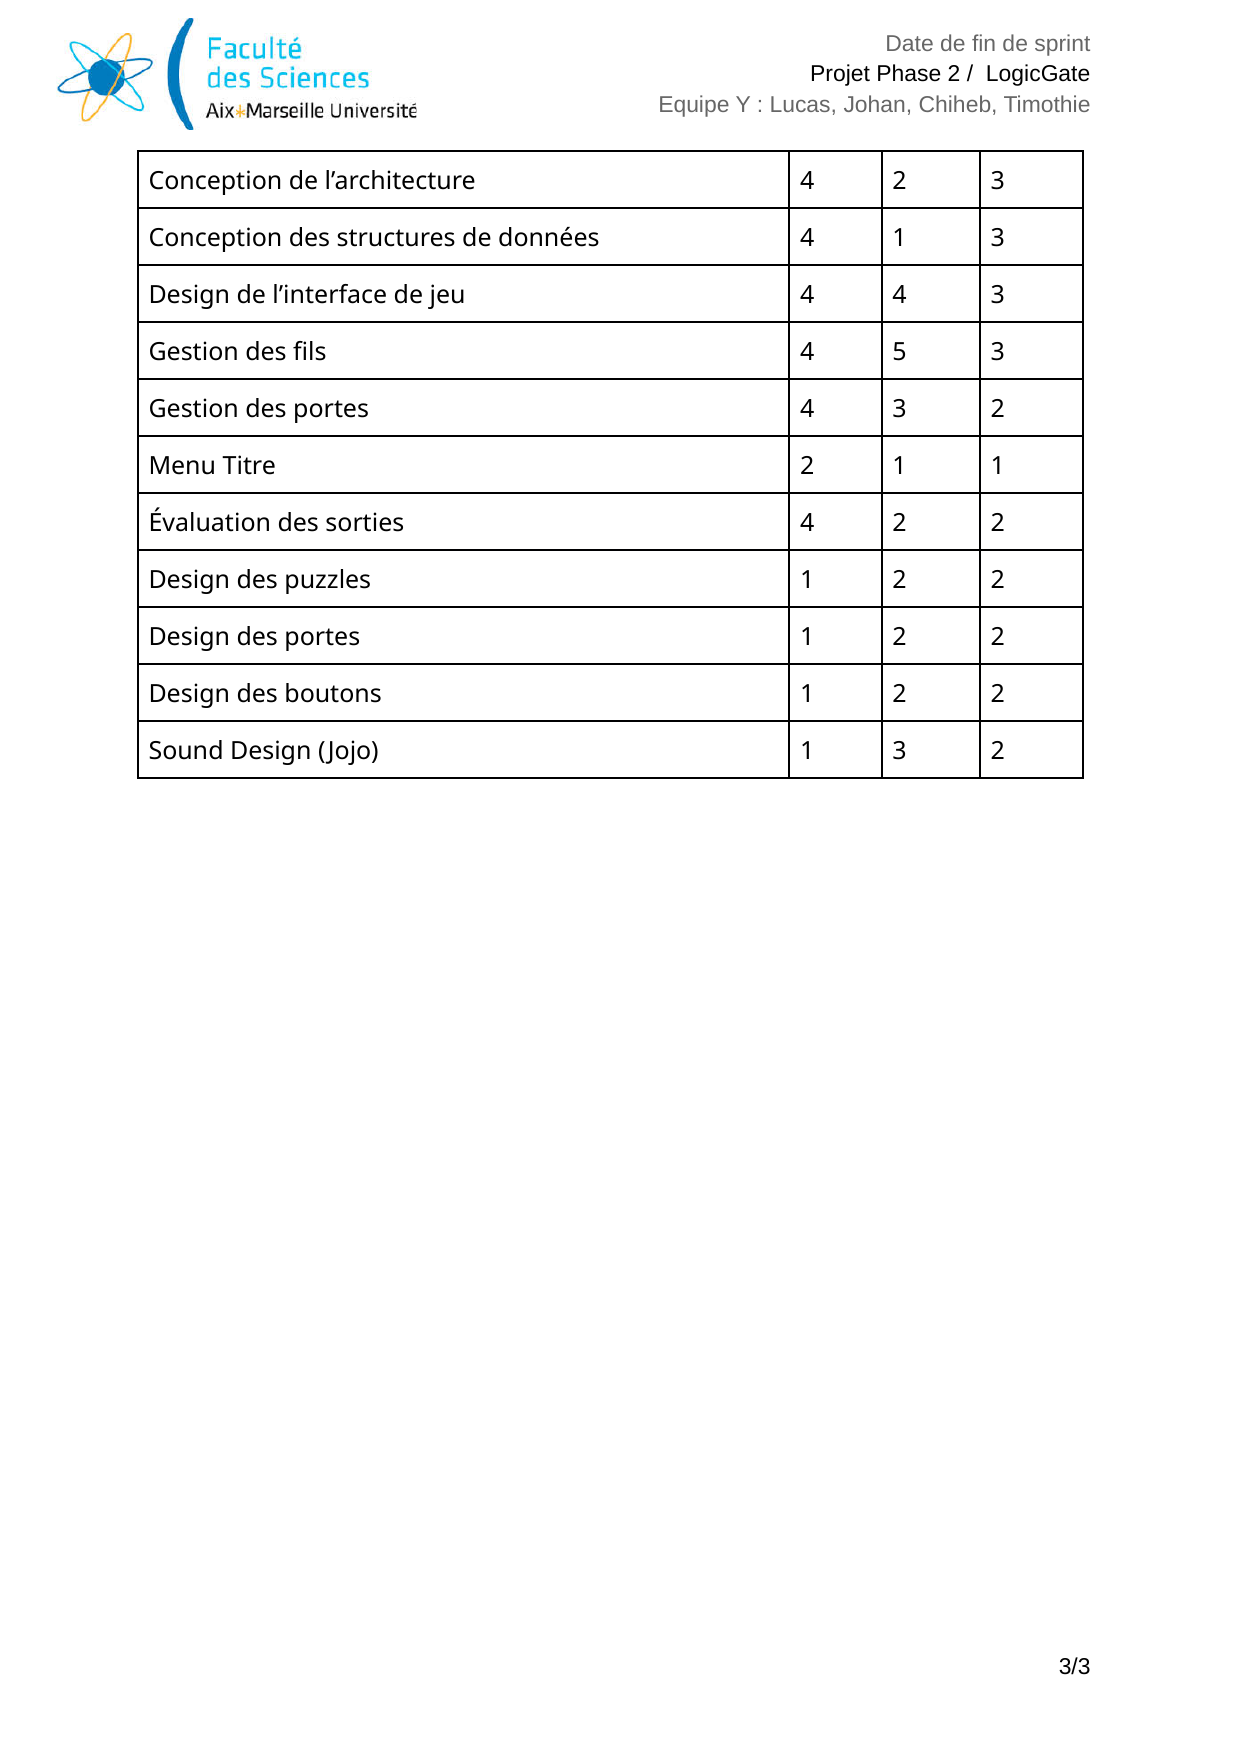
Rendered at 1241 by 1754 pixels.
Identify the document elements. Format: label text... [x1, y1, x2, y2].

table_cell 2 [883, 494, 979, 549]
table_cell 3 [981, 209, 1082, 264]
table_cell 4 [790, 494, 881, 549]
table_cell 2 [981, 380, 1082, 435]
table_cell Design des boutons [139, 665, 788, 720]
table_cell 4 [883, 266, 979, 321]
table_cell Gestion des fils [139, 323, 788, 378]
table_cell 3 [981, 323, 1082, 378]
table_cell 4 [790, 152, 881, 207]
table_cell 2 [883, 152, 979, 207]
table_cell 2 [790, 437, 881, 492]
table_cell 5 [883, 323, 979, 378]
table_cell 3 [883, 722, 979, 777]
table_cell 1 [981, 437, 1082, 492]
table_cell 4 [790, 380, 881, 435]
table_cell 2 [883, 665, 979, 720]
table_cell 2 [981, 551, 1082, 606]
table_cell 1 [790, 665, 881, 720]
table_cell 2 [981, 722, 1082, 777]
table_cell 1 [790, 722, 881, 777]
table_cell Design des portes [139, 608, 788, 663]
table_cell 1 [790, 551, 881, 606]
table_cell Sound Design (Jojo) [139, 722, 788, 777]
table_cell 2 [883, 551, 979, 606]
picture [56, 18, 417, 130]
table_cell Conception de l’architecture [139, 152, 788, 207]
table_cell Menu Titre [139, 437, 788, 492]
table_cell 1 [883, 437, 979, 492]
table_cell 3 [981, 266, 1082, 321]
table_cell 2 [981, 665, 1082, 720]
table_cell 3 [883, 380, 979, 435]
table_cell Conception des structures de données [139, 209, 788, 264]
table_cell 2 [883, 608, 979, 663]
table_cell 3 [981, 152, 1082, 207]
table_cell 1 [883, 209, 979, 264]
table_cell Gestion des portes [139, 380, 788, 435]
table_cell Évaluation des sorties [139, 494, 788, 549]
table_cell 4 [790, 323, 881, 378]
table_cell 4 [790, 209, 881, 264]
table_cell 2 [981, 608, 1082, 663]
table_cell 4 [790, 266, 881, 321]
table_cell Design de l’interface de jeu [139, 266, 788, 321]
table_cell 1 [790, 608, 881, 663]
table_cell 2 [981, 494, 1082, 549]
table_cell Design des puzzles [139, 551, 788, 606]
